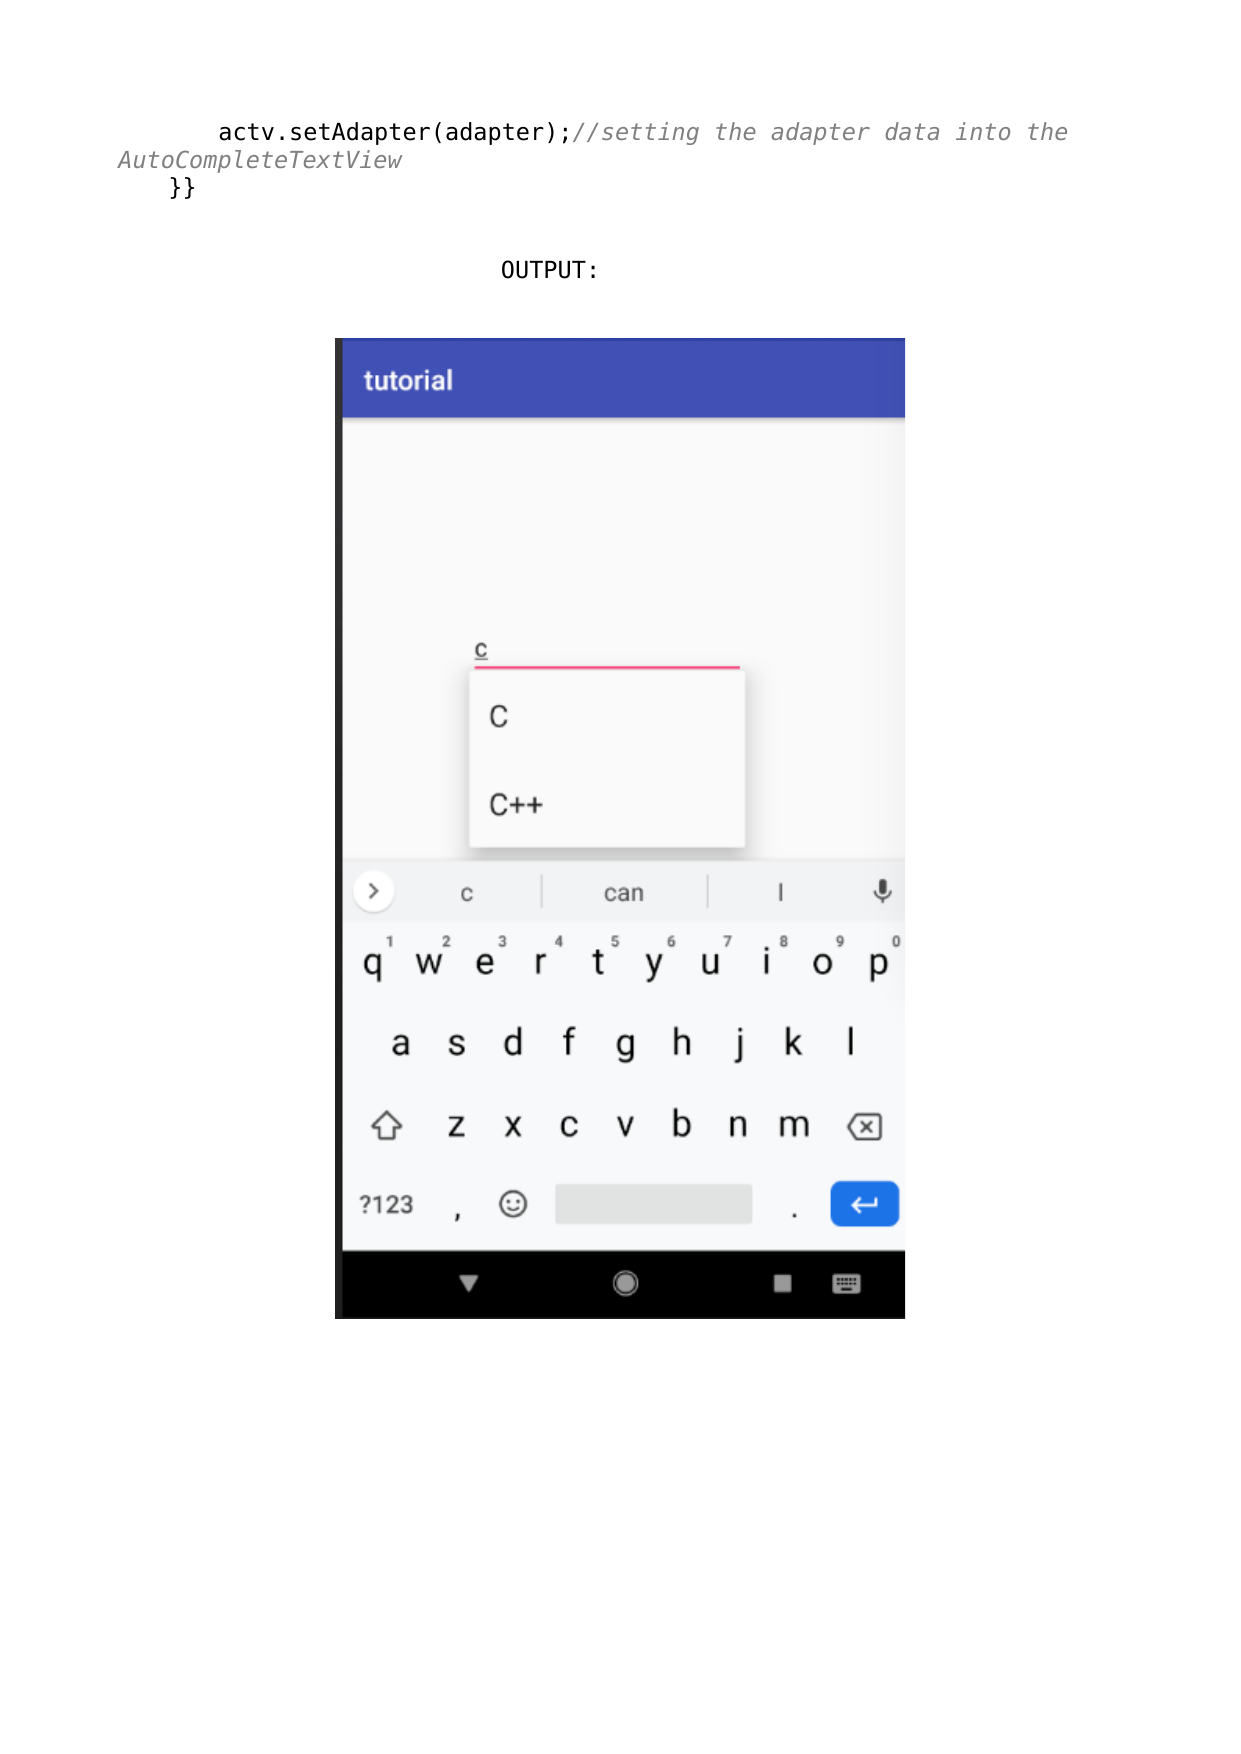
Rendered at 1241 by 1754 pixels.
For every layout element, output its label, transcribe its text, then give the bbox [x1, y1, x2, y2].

text OUTPUT: [118, 257, 1122, 284]
picture [335, 338, 906, 1319]
text }} [118, 174, 1122, 202]
text actv.setAdapter(adapter);//setting the adapter data into the AutoCompleteTextView [118, 118, 1122, 174]
